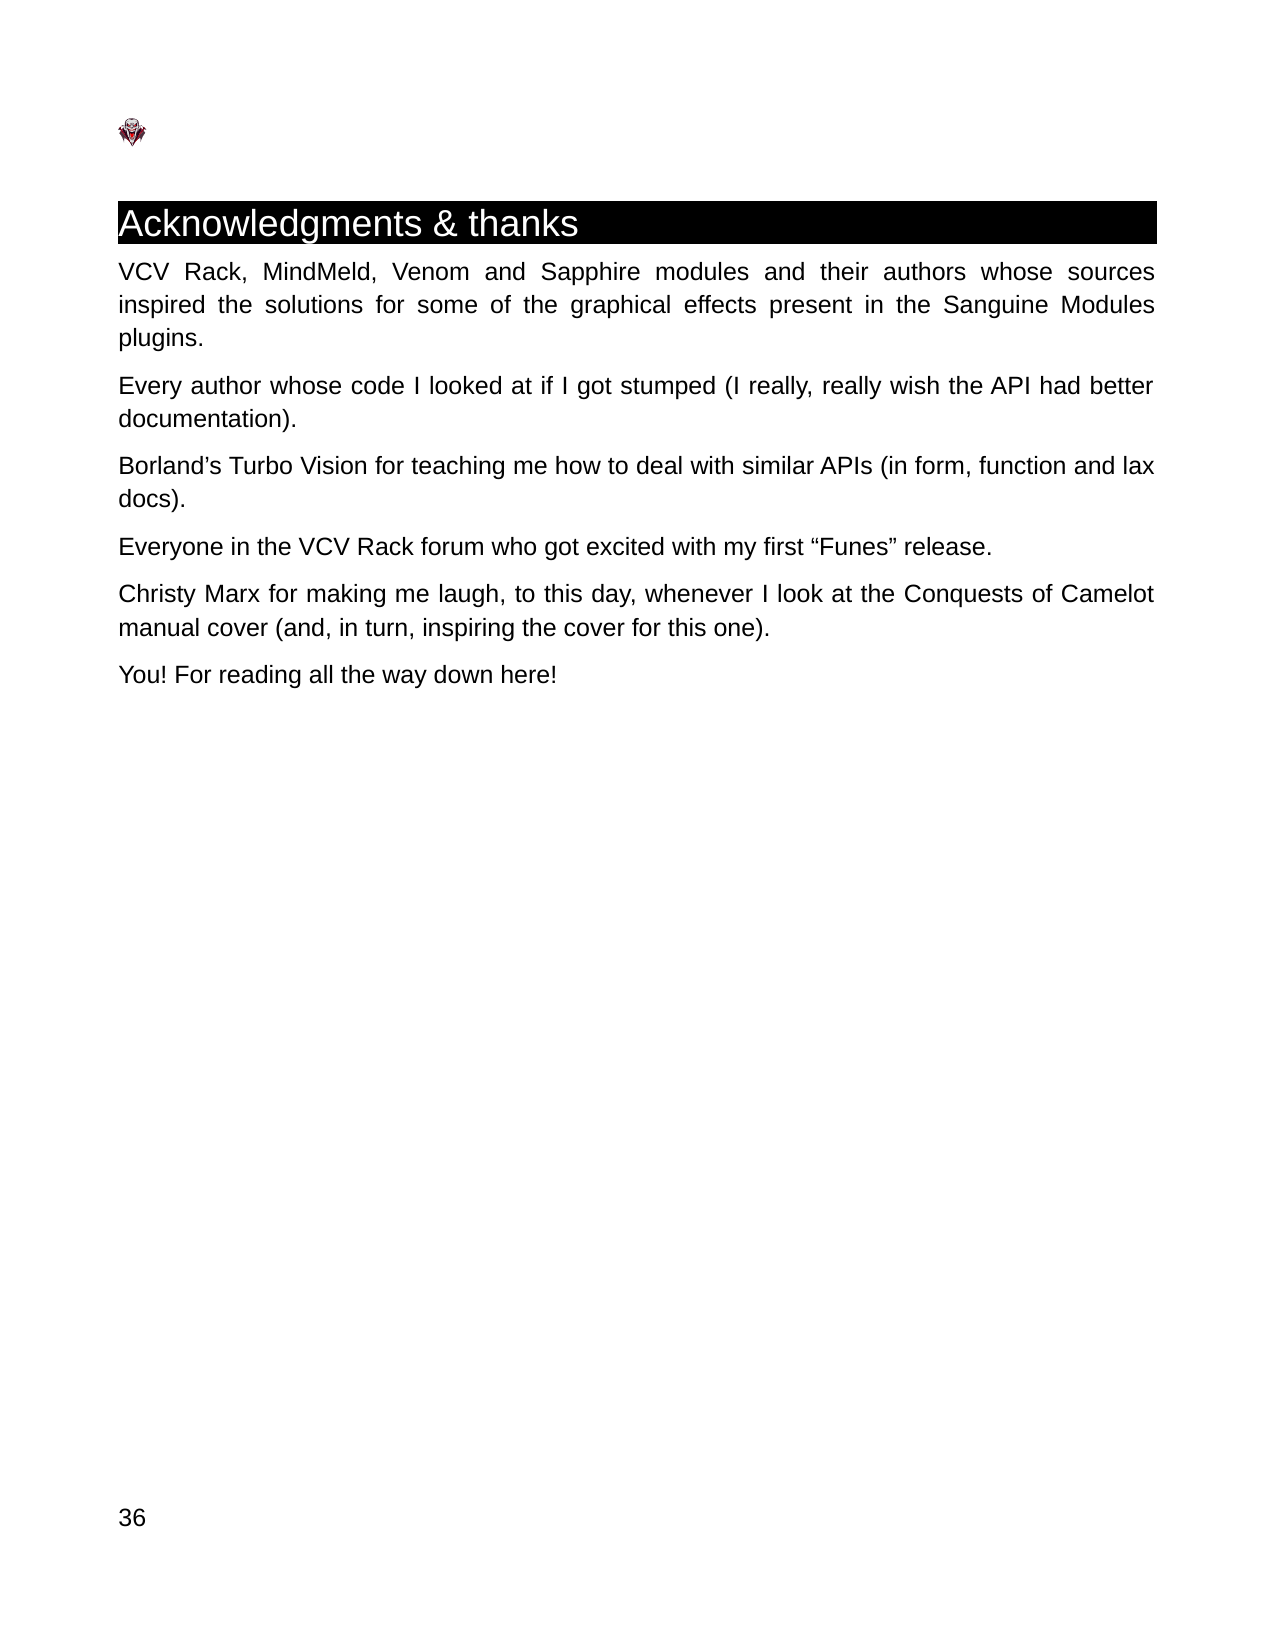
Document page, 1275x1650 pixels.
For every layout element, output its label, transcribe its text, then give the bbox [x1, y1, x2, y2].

text Every author whose code I looked at if I got stumped (I really, really wish the API had better documentation). [118, 371, 1157, 432]
text Borland’s Turbo Vision for teaching me how to deal with similar APIs (in form, function and lax docs). [118, 451, 1157, 513]
text VCV Rack, MindMeld, Venom and Sapphire modules and their authors whose sources inspired the solutions for some of the graphical effects present in the Sanguine Modules plugins. [118, 257, 1157, 352]
text Christy Marx for making me laugh, to this day, whenever I look at the Conquests of Camelot manual cover (and, in turn, inspiring the cover for this one). [118, 579, 1157, 641]
text Everyone in the VCV Rack forum who got excited with my first “Funes” release. [118, 532, 1157, 561]
text You! For reading all the way down here! [118, 660, 1157, 689]
subtitle Acknowledgments & thanks [118, 201, 1157, 244]
